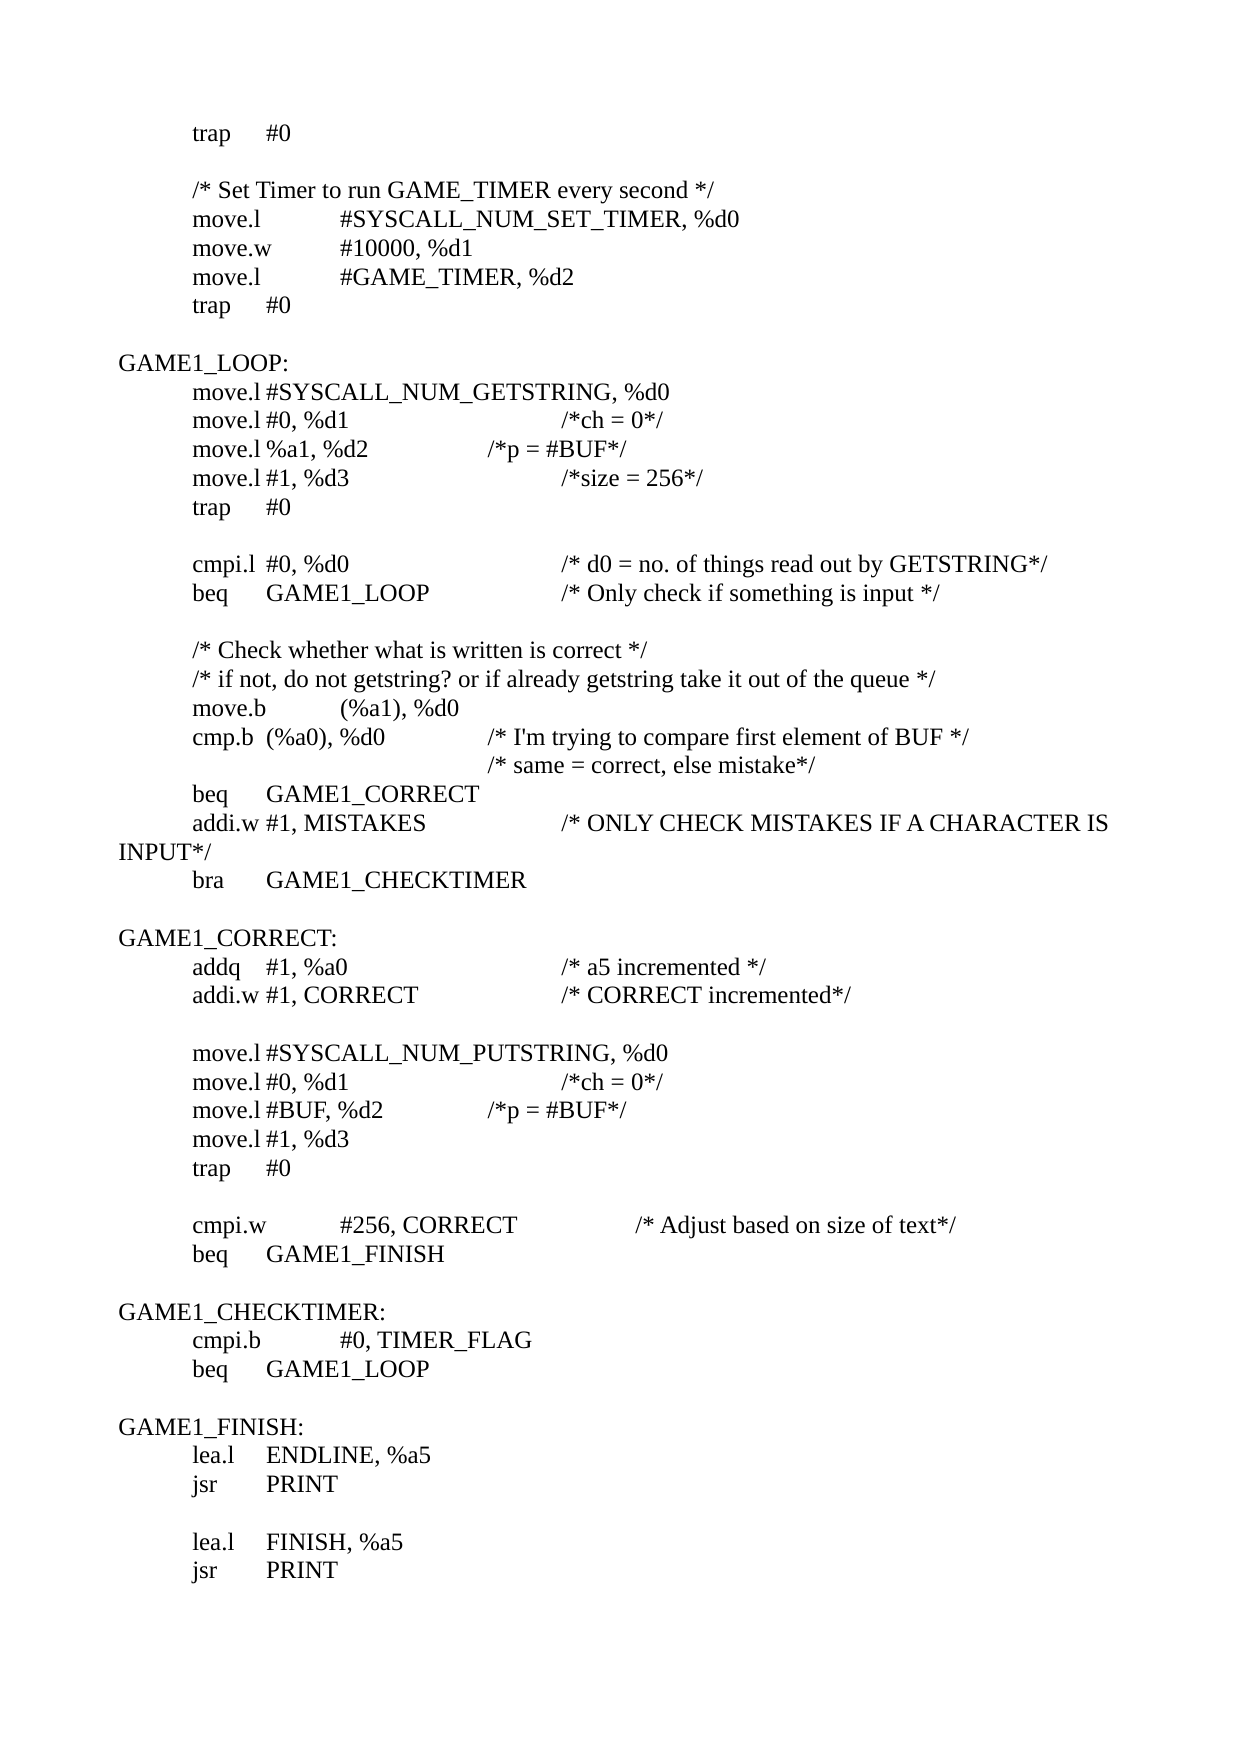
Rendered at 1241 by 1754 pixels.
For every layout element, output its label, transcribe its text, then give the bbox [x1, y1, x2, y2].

text move.l %a1, %d2 /*p = #BUF*/ [118, 434, 1122, 463]
text move.l #BUF, %d2 /*p = #BUF*/ [118, 1096, 1122, 1124]
text beq GAME1_CORRECT [118, 779, 1122, 808]
text /* same = correct, else mistake*/ [118, 751, 1122, 779]
text move.b (%a1), %d0 [118, 693, 1122, 722]
text move.l #GAME_TIMER, %d2 [118, 262, 1122, 291]
text lea.l ENDLINE, %a5 [118, 1441, 1122, 1469]
text move.l #0, %d1 /*ch = 0*/ [118, 1067, 1122, 1096]
text move.l #SYSCALL_NUM_SET_TIMER, %d0 [118, 204, 1122, 233]
text /* Check whether what is written is correct */ [118, 636, 1122, 664]
text /* Set Timer to run GAME_TIMER every second */ [118, 176, 1122, 204]
text trap #0 [118, 118, 1122, 147]
text beq GAME1_LOOP [118, 1354, 1122, 1383]
text move.l #1, %d3 [118, 1124, 1122, 1153]
text move.l #SYSCALL_NUM_GETSTRING, %d0 [118, 377, 1122, 406]
text jsr PRINT [118, 1469, 1122, 1498]
text trap #0 [118, 492, 1122, 521]
text cmpi.l #0, %d0 /* d0 = no. of things read out by GETSTRING*/ [118, 549, 1122, 578]
text bra GAME1_CHECKTIMER [118, 866, 1122, 894]
text addq #1, %a0 /* a5 incremented */ [118, 952, 1122, 981]
text beq GAME1_FINISH [118, 1239, 1122, 1268]
text addi.w #1, CORRECT /* CORRECT incremented*/ [118, 981, 1122, 1009]
text addi.w #1, MISTAKES /* ONLY CHECK MISTAKES IF A CHARACTER IS INPUT*/ [118, 808, 1122, 866]
text move.l #1, %d3 /*size = 256*/ [118, 463, 1122, 492]
text cmpi.b #0, TIMER_FLAG [118, 1326, 1122, 1354]
text cmp.b (%a0), %d0 /* I'm trying to compare first element of BUF */ [118, 722, 1122, 751]
text lea.l FINISH, %a5 [118, 1527, 1122, 1556]
text GAME1_CORRECT: [118, 923, 1122, 952]
text move.w #10000, %d1 [118, 233, 1122, 262]
text cmpi.w #256, CORRECT /* Adjust based on size of text*/ [118, 1211, 1122, 1239]
text move.l #0, %d1 /*ch = 0*/ [118, 406, 1122, 434]
text /* if not, do not getstring? or if already getstring take it out of the queue */ [118, 664, 1122, 693]
text trap #0 [118, 1153, 1122, 1182]
text move.l #SYSCALL_NUM_PUTSTRING, %d0 [118, 1038, 1122, 1067]
text jsr PRINT [118, 1556, 1122, 1584]
text beq GAME1_LOOP /* Only check if something is input */ [118, 578, 1122, 607]
text GAME1_CHECKTIMER: [118, 1297, 1122, 1326]
text trap #0 [118, 291, 1122, 319]
text GAME1_LOOP: [118, 348, 1122, 377]
text GAME1_FINISH: [118, 1412, 1122, 1441]
